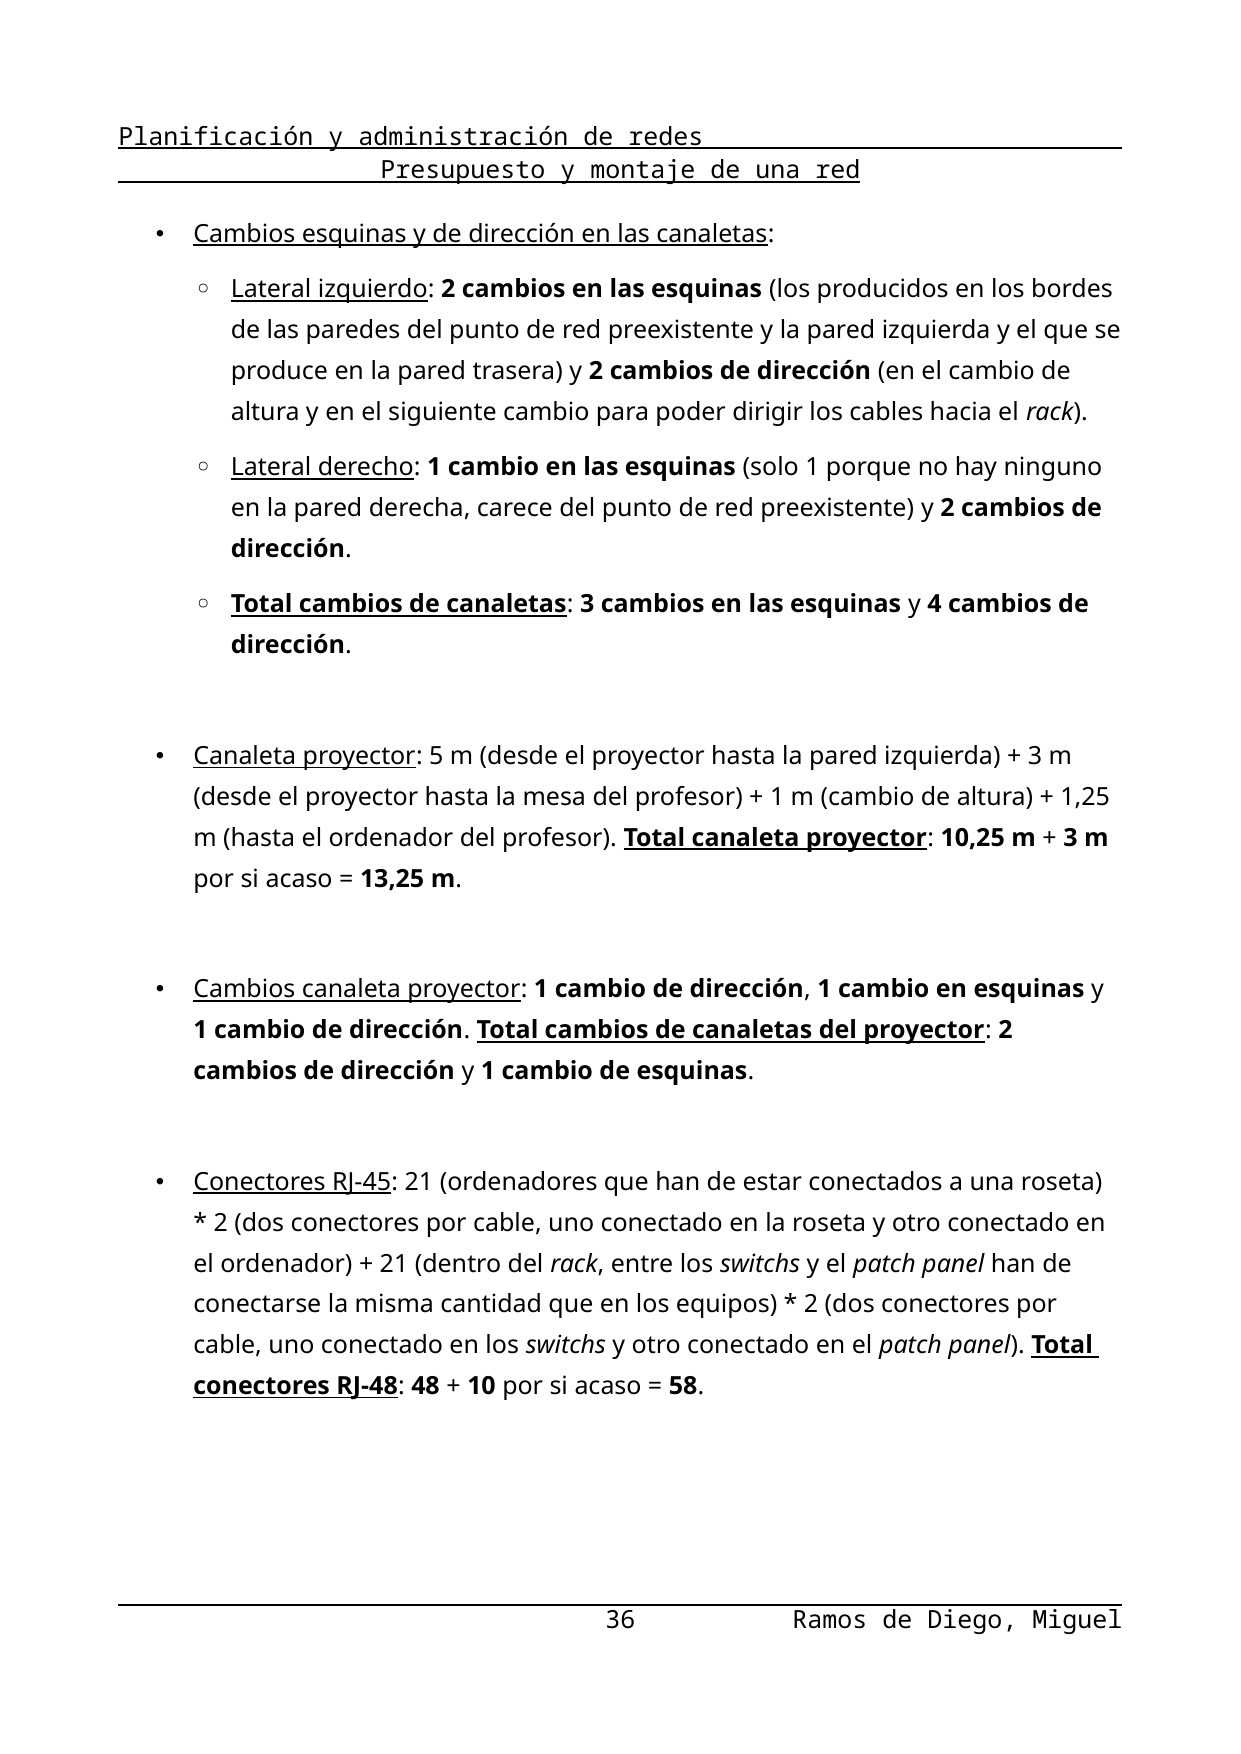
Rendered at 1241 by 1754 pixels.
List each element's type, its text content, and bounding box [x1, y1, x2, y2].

list Total cambios de canaletas: 3 cambios en las esquinas y 4 cambios de dirección. [193, 586, 1122, 661]
list Conectores RJ-45: 21 (ordenadores que han de estar conectados a una roseta) * 2 (dos conectores por cable, uno conectado en la roseta y otro conectado en el ordenador) + 21 (dentro del rack, entre los switchs y el patch panel han de conectarse la misma cantidad que en los equipos) * 2 (dos conectores por cable, uno conectado en los switchs y otro conectado en el patch panel). Total conectores RJ-48: 48 + 10 por si acaso = 58. [156, 1164, 1122, 1402]
list Canaleta proyector: 5 m (desde el proyector hasta la pared izquierda) + 3 m (desde el proyector hasta la mesa del profesor) + 1 m (cambio de altura) + 1,25 m (hasta el ordenador del profesor). Total canaleta proyector: 10,25 m + 3 m por si acaso = 13,25 m. [156, 738, 1122, 894]
list Lateral derecho: 1 cambio en las esquinas (solo 1 porque no hay ninguno en la pared derecha, carece del punto de red preexistente) y 2 cambios de dirección. [193, 449, 1122, 565]
list Cambios canaleta proyector: 1 cambio de dirección, 1 cambio en esquinas y 1 cambio de dirección. Total cambios de canaletas del proyector: 2 cambios de dirección y 1 cambio de esquinas. [156, 971, 1122, 1087]
list Cambios esquinas y de dirección en las canaletas: [156, 216, 1122, 250]
list Lateral izquierdo: 2 cambios en las esquinas (los producidos en los bordes de las paredes del punto de red preexistente y la pared izquierda y el que se produce en la pared trasera) y 2 cambios de dirección (en el cambio de altura y en el siguiente cambio para poder dirigir los cables hacia el rack). [193, 271, 1122, 428]
